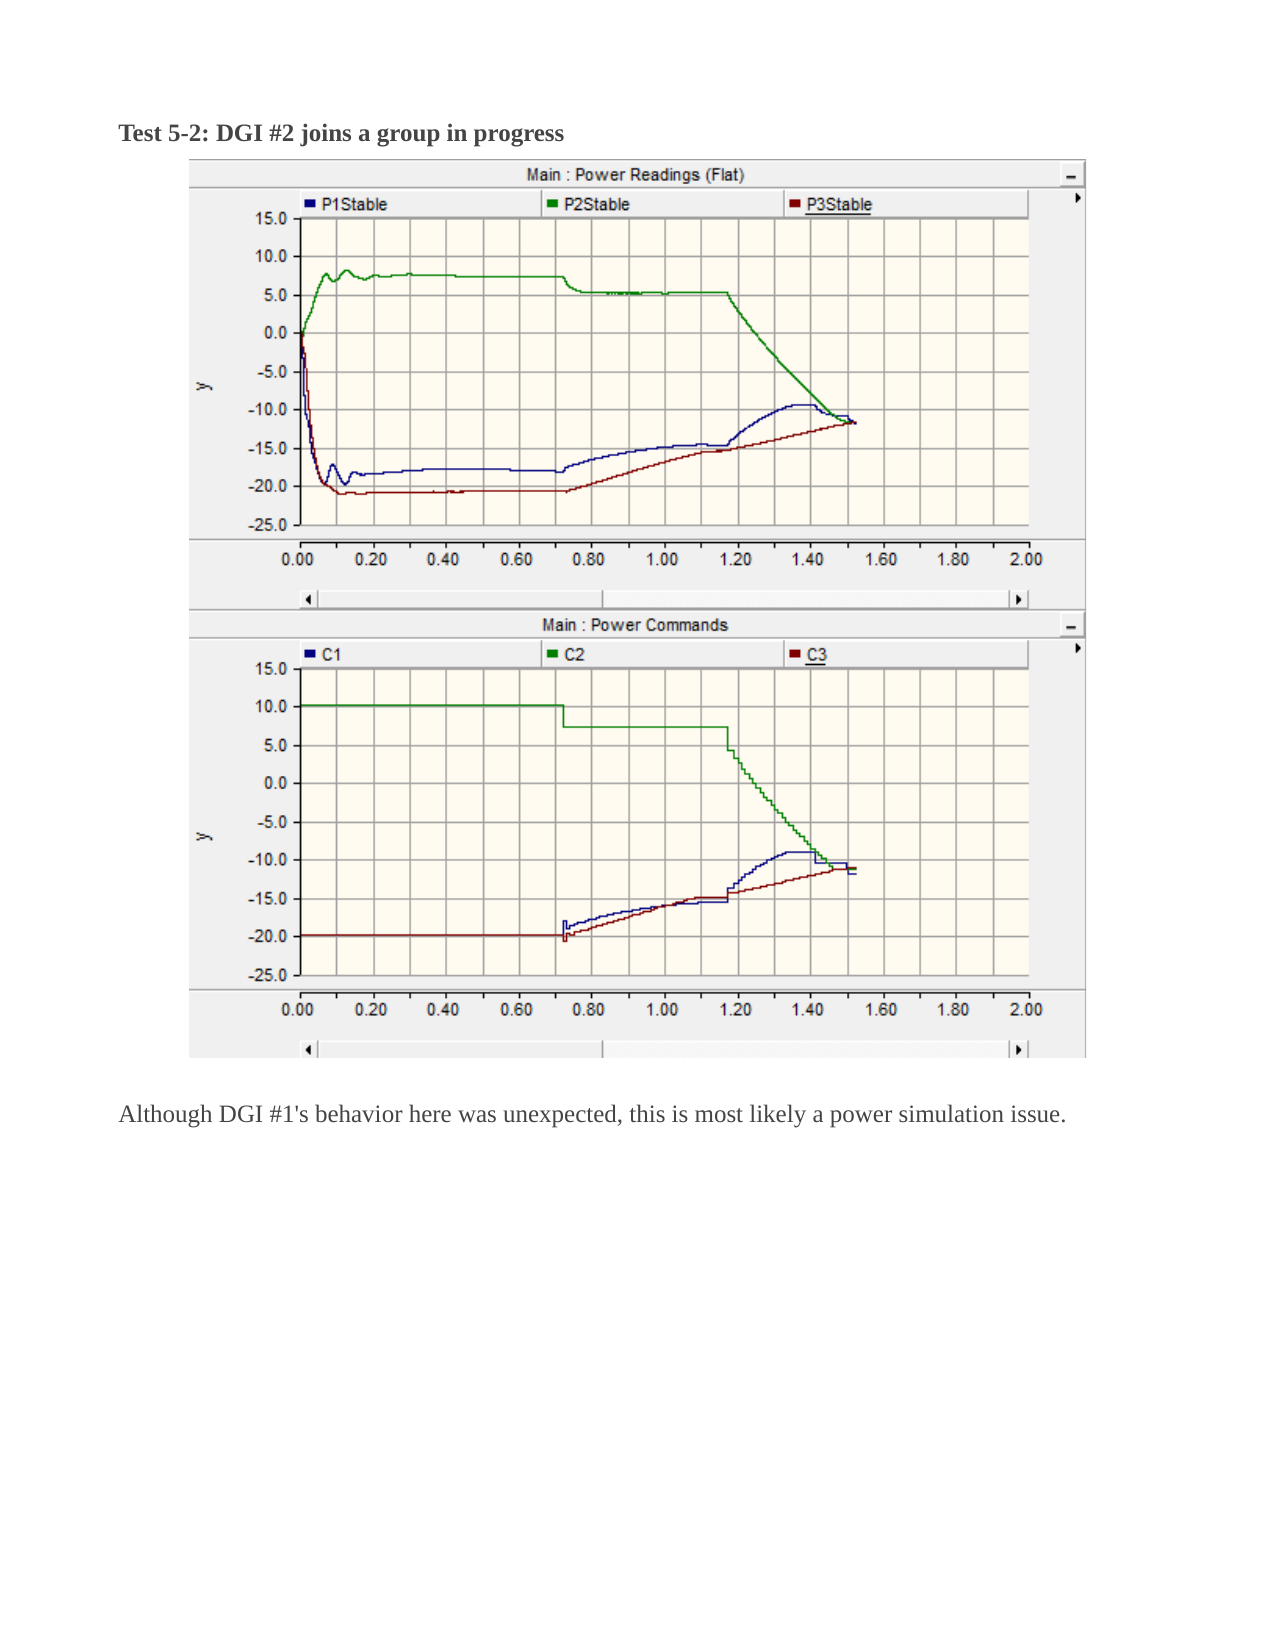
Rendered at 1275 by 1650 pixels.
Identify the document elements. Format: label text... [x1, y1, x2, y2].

text Test 5-2: DGI #2 joins a group in progress [118, 118, 1157, 147]
text Although DGI #1's behavior here was unexpected, this is most likely a power simulation issue. [118, 1099, 1157, 1128]
picture [189, 159, 1087, 1058]
